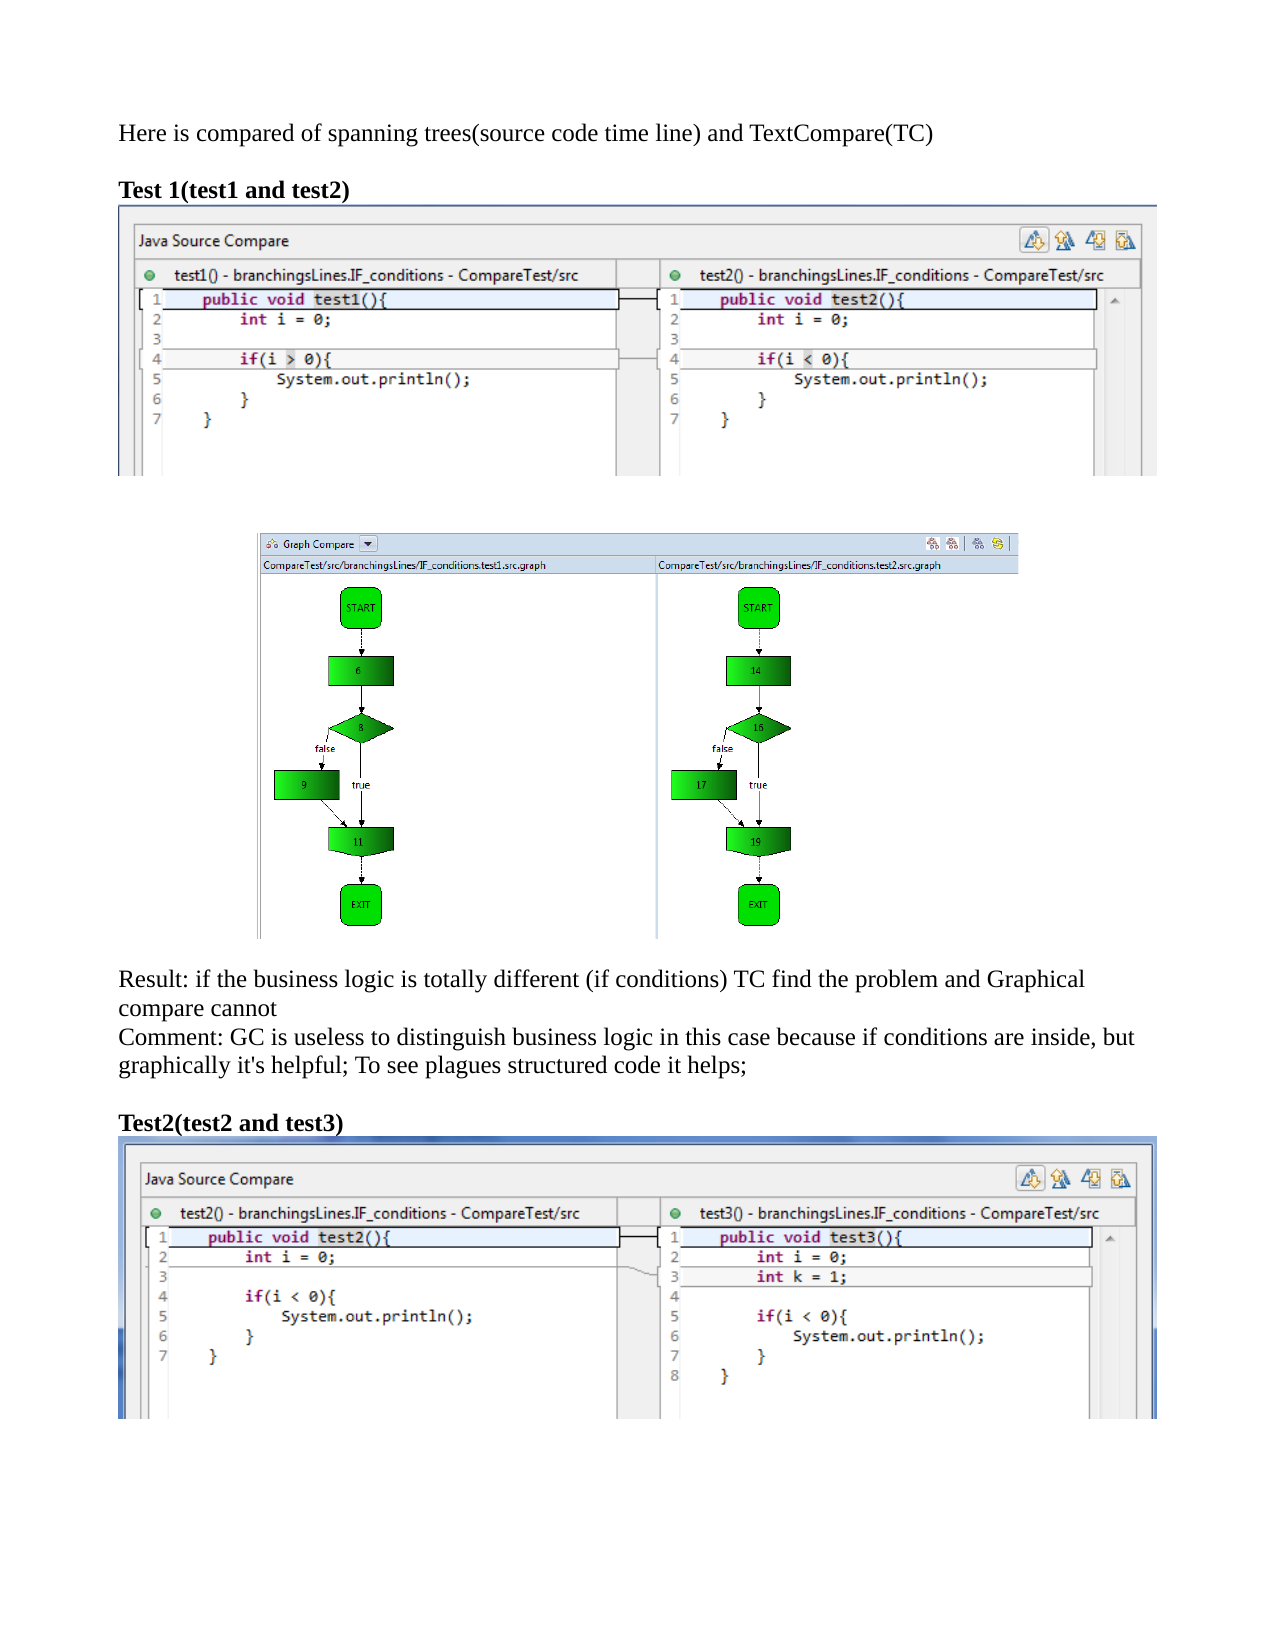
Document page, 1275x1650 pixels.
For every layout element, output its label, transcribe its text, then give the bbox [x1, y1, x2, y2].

text Here is compared of spanning trees(source code time line) and TextCompare(TC) [118, 118, 1157, 147]
picture [256, 533, 1019, 939]
text Comment: GC is useless to distinguish business logic in this case because if conditions are inside, but graphically it's helpful; To see plagues structured code it helps; [118, 1022, 1157, 1079]
text Result: if the business logic is totally different (if conditions) TC find the problem and Graphical compare cannot [118, 964, 1157, 1022]
text Test2(test2 and test3) [118, 1108, 1157, 1136]
text Test 1(test1 and test2) [118, 176, 1157, 204]
picture [118, 1136, 1157, 1419]
picture [118, 204, 1157, 476]
